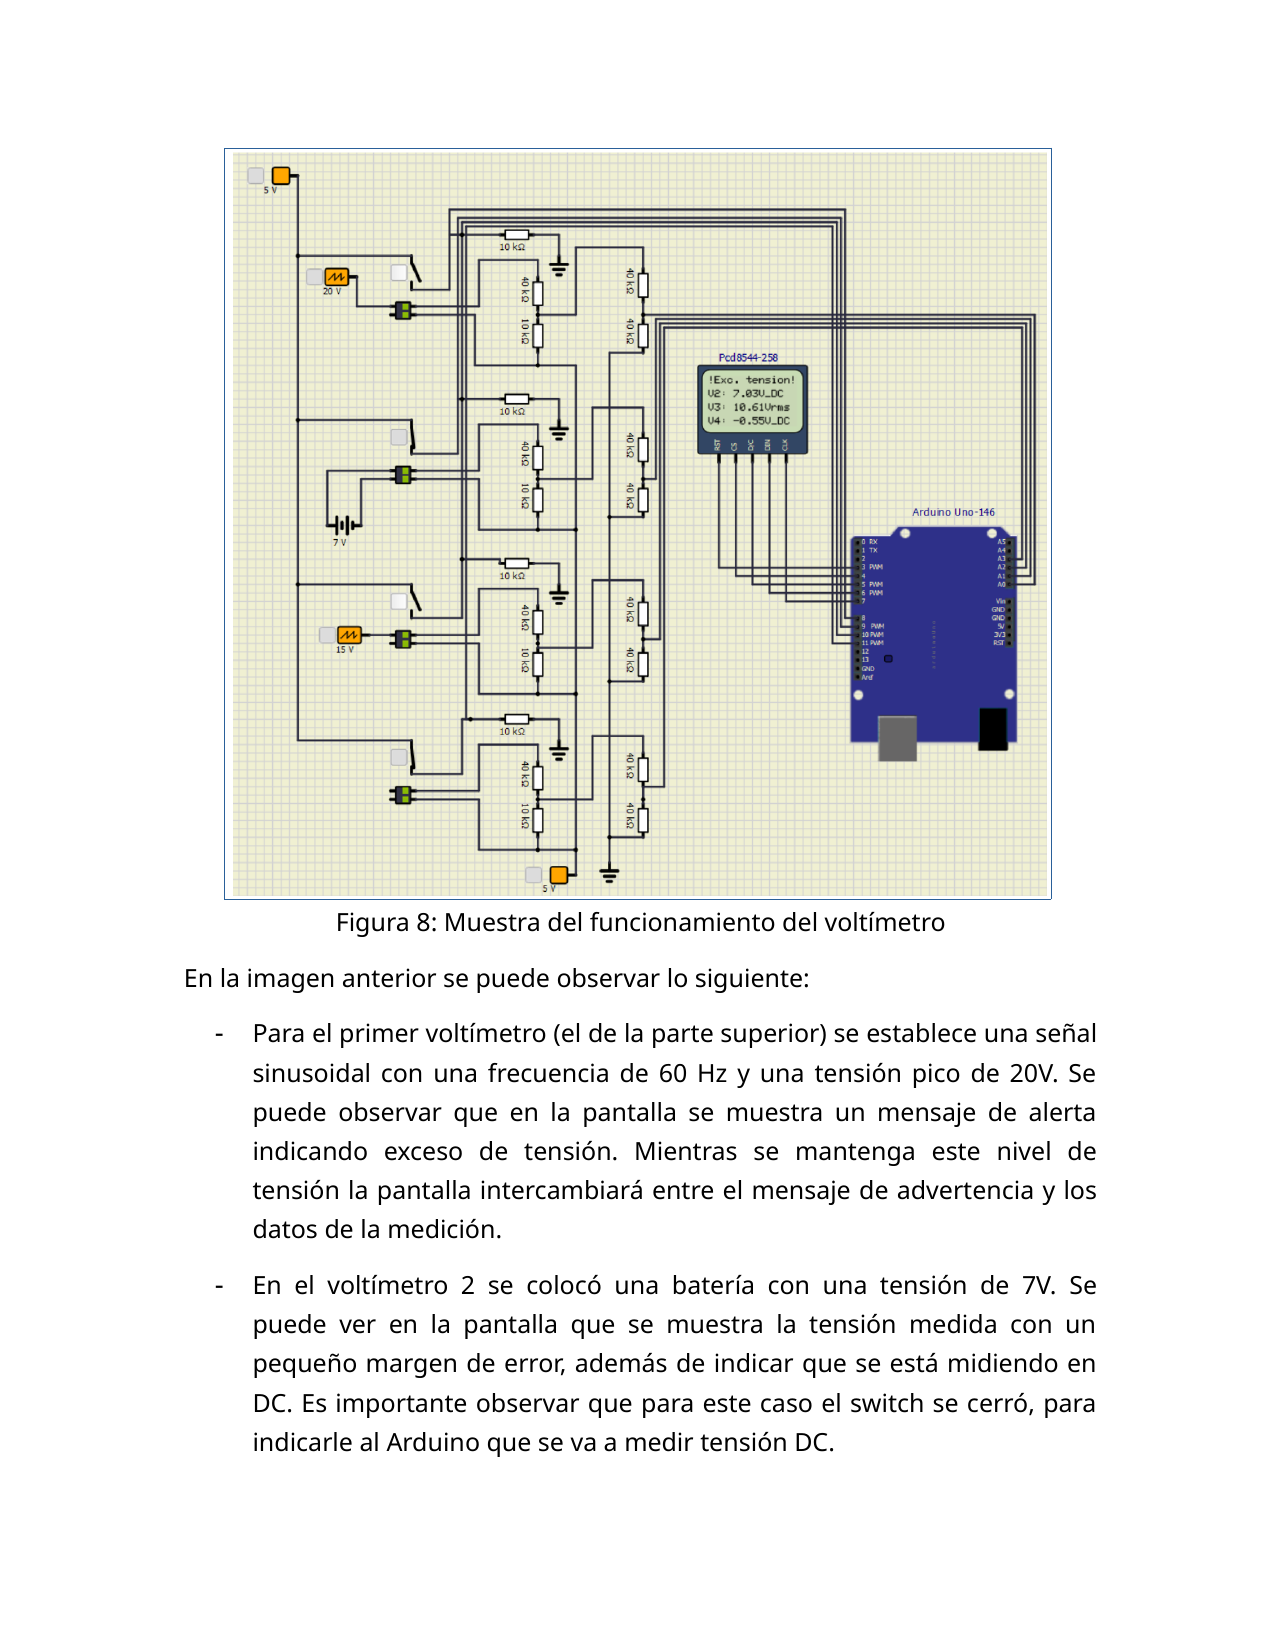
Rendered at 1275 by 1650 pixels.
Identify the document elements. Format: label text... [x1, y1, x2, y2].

list En el voltímetro 2 se colocó una batería con una tensión de 7V. Se puede ver en la pantalla que se muestra la tensión medida con un pequeño margen de error, además de indicar que se está midiendo en DC. Es importante observar que para este caso el switch se cerró, para indicarle al Arduino que se va a medir tensión DC. [215, 1268, 1098, 1458]
text En la imagen anterior se puede observar lo siguiente: [177, 960, 1098, 994]
text Figura 8: Muestra del funcionamiento del voltímetro [177, 148, 1098, 938]
list Para el primer voltímetro (el de la parte superior) se establece una señal sinusoidal con una frecuencia de 60 Hz y una tensión pico de 20V. Se puede observar que en la pantalla se muestra un mensaje de alerta indicando exceso de tensión. Mientras se mantenga este nivel de tensión la pantalla intercambiará entre el mensaje de advertencia y los datos de la medición. [215, 1016, 1098, 1246]
picture [227, 150, 1048, 897]
